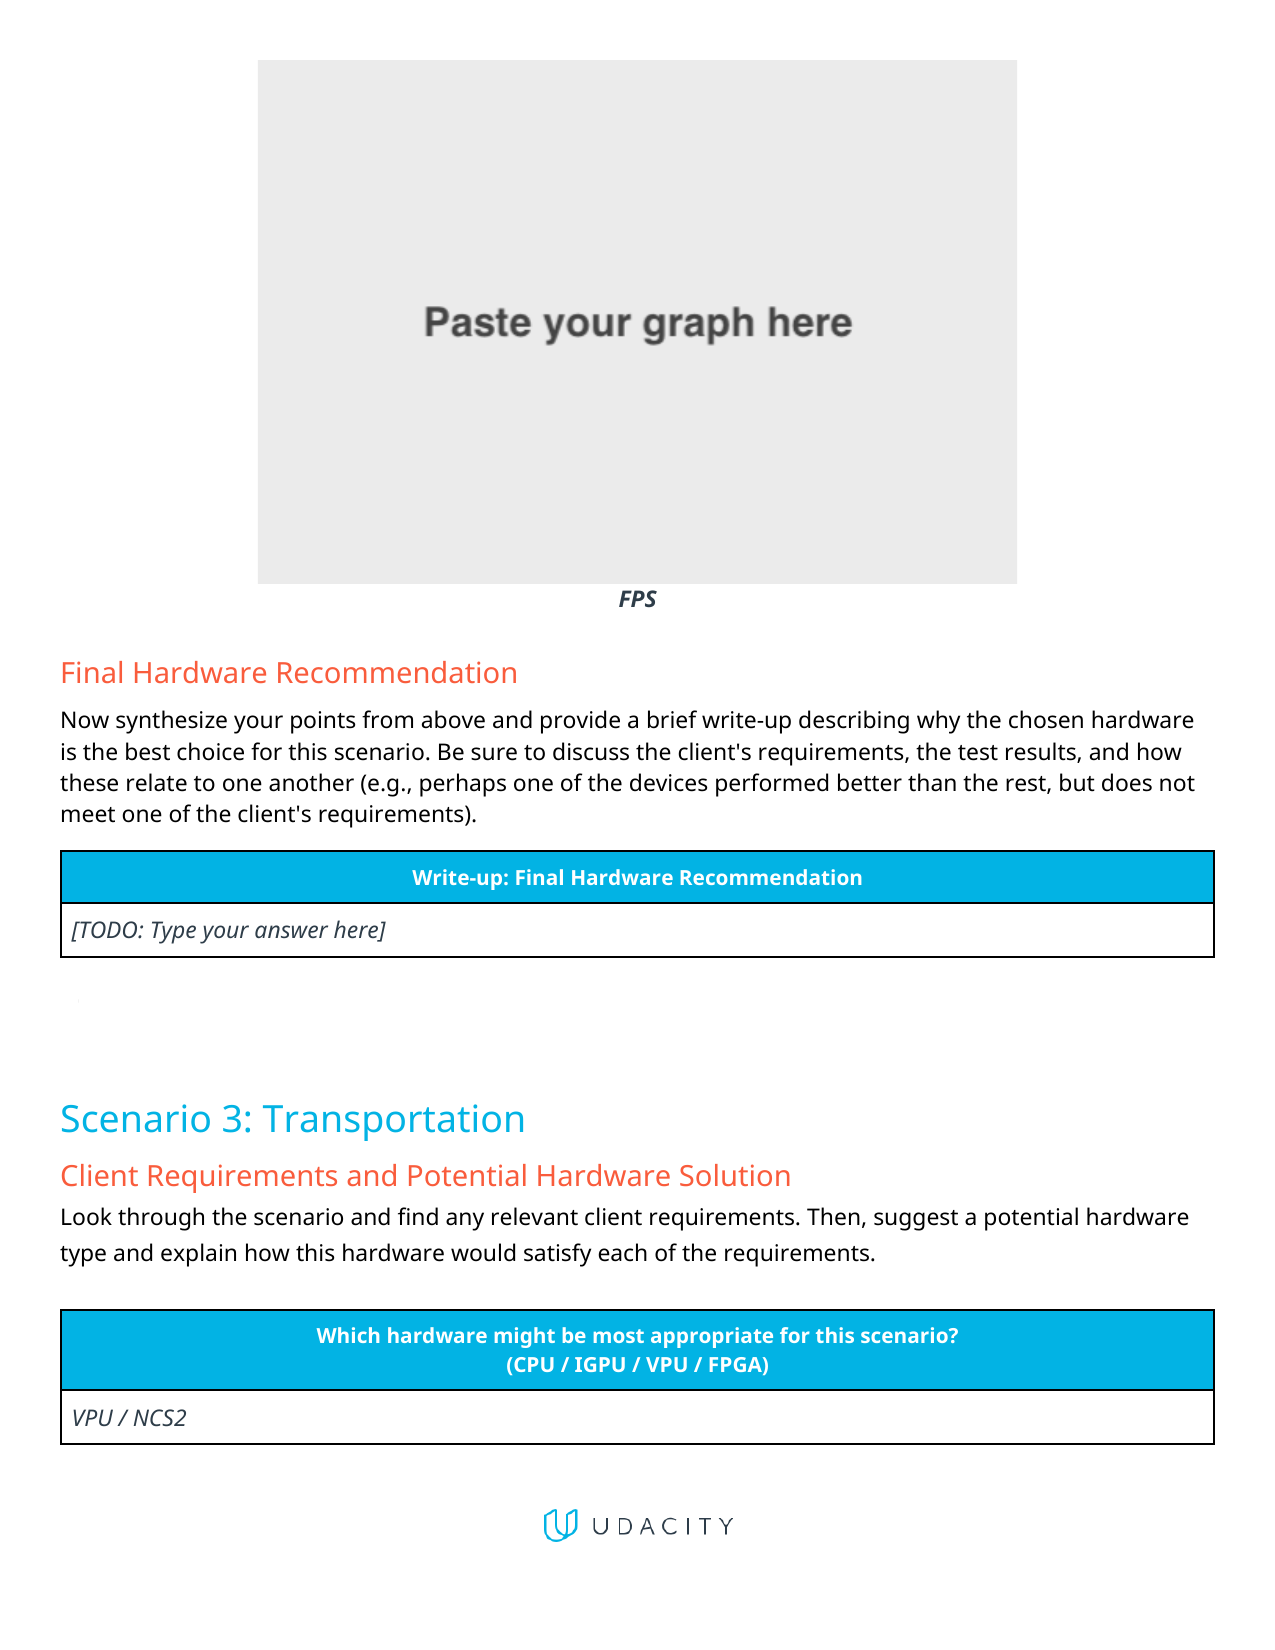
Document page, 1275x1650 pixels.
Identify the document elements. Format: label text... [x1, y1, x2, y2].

table_cell [TODO: Type your answer here] [62, 904, 1213, 956]
table_header Which hardware might be most appropriate for this scenario? (CPU / IGPU / VPU / FPGA) [62, 1311, 1213, 1389]
table_cell VPU / NCS2 [62, 1391, 1213, 1443]
picture [257, 60, 1018, 584]
table_header Write-up: Final Hardware Recommendation [62, 852, 1213, 902]
text FPS [60, 583, 1215, 615]
picture [510, 1475, 765, 1575]
text Now synthesize your points from above and provide a brief write-up describing why the chosen hardware is the best choice for this scenario. Be sure to discuss the client's requirements, the test results, and how these relate to one another (e.g., perhaps one of the devices performed better than the rest, but does not meet one of the client's requirements). [60, 704, 1215, 829]
subtitle Final Hardware Recommendation [60, 652, 1215, 692]
text Client Requirements and Potential Hardware Solution [60, 1156, 1215, 1195]
text Look through the scenario and find any relevant client requirements. Then, suggest a potential hardware type and explain how this hardware would satisfy each of the requirements. [60, 1201, 1215, 1268]
subtitle Scenario 3: Transportation [60, 1092, 1215, 1143]
